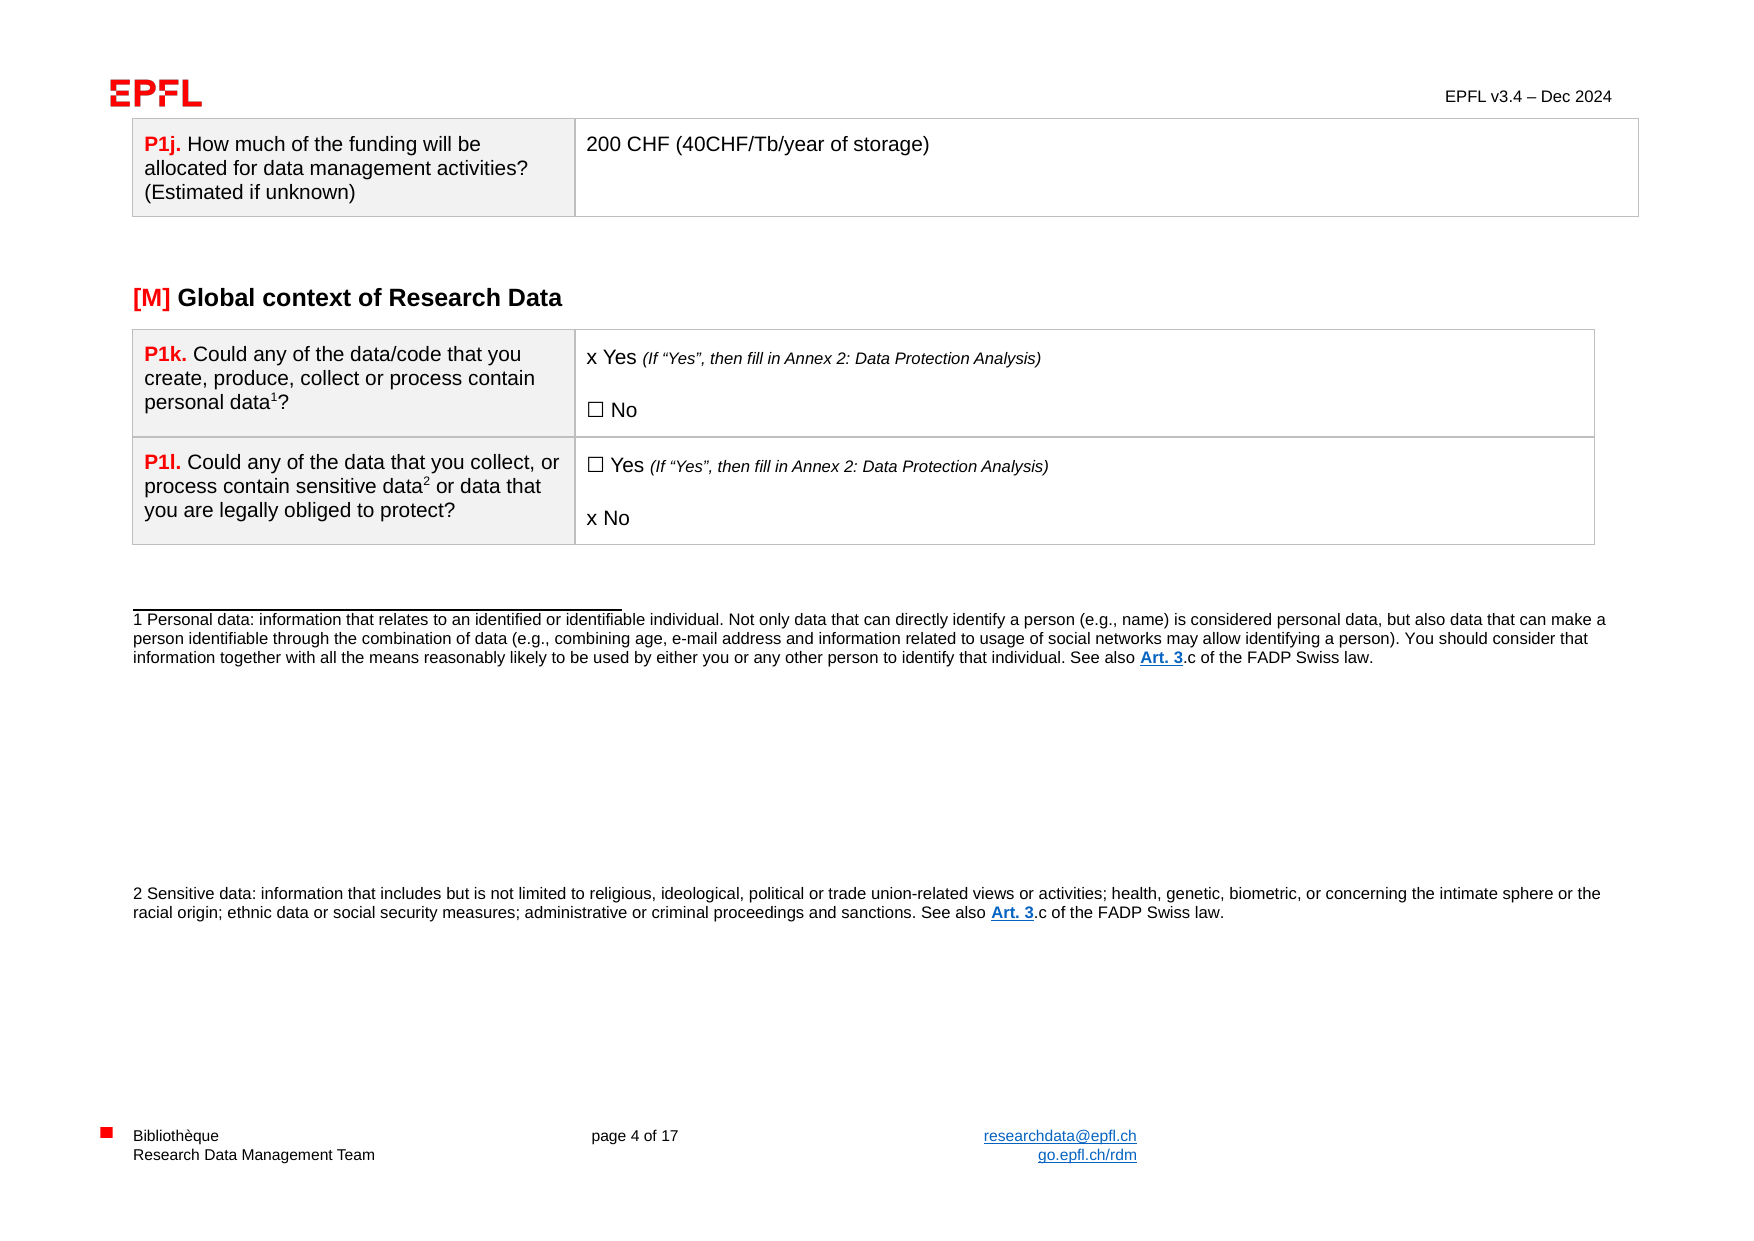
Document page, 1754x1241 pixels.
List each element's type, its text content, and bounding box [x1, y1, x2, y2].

table_cell ☐ Yes (If “Yes”, then fill in Annex 2: Data Protection Analysis) x No [576, 438, 1594, 544]
table_cell 200 CHF (40CHF/Tb/year of storage) [576, 119, 1638, 216]
table_header P1k. Could any of the data/code that you create, produce, collect or process contain personal data? [133, 330, 574, 436]
table_cell P1j. How much of the funding will be allocated for data management activities? (Estimated if unknown) [133, 119, 574, 216]
table_cell P1l. Could any of the data that you collect, or process contain sensitive data or data that you are legally obliged to protect? [133, 438, 574, 544]
subtitle [M] Global context of Research Data [133, 283, 1612, 312]
table_header x Yes (If “Yes”, then fill in Annex 2: Data Protection Analysis) ☐ No [576, 330, 1594, 436]
